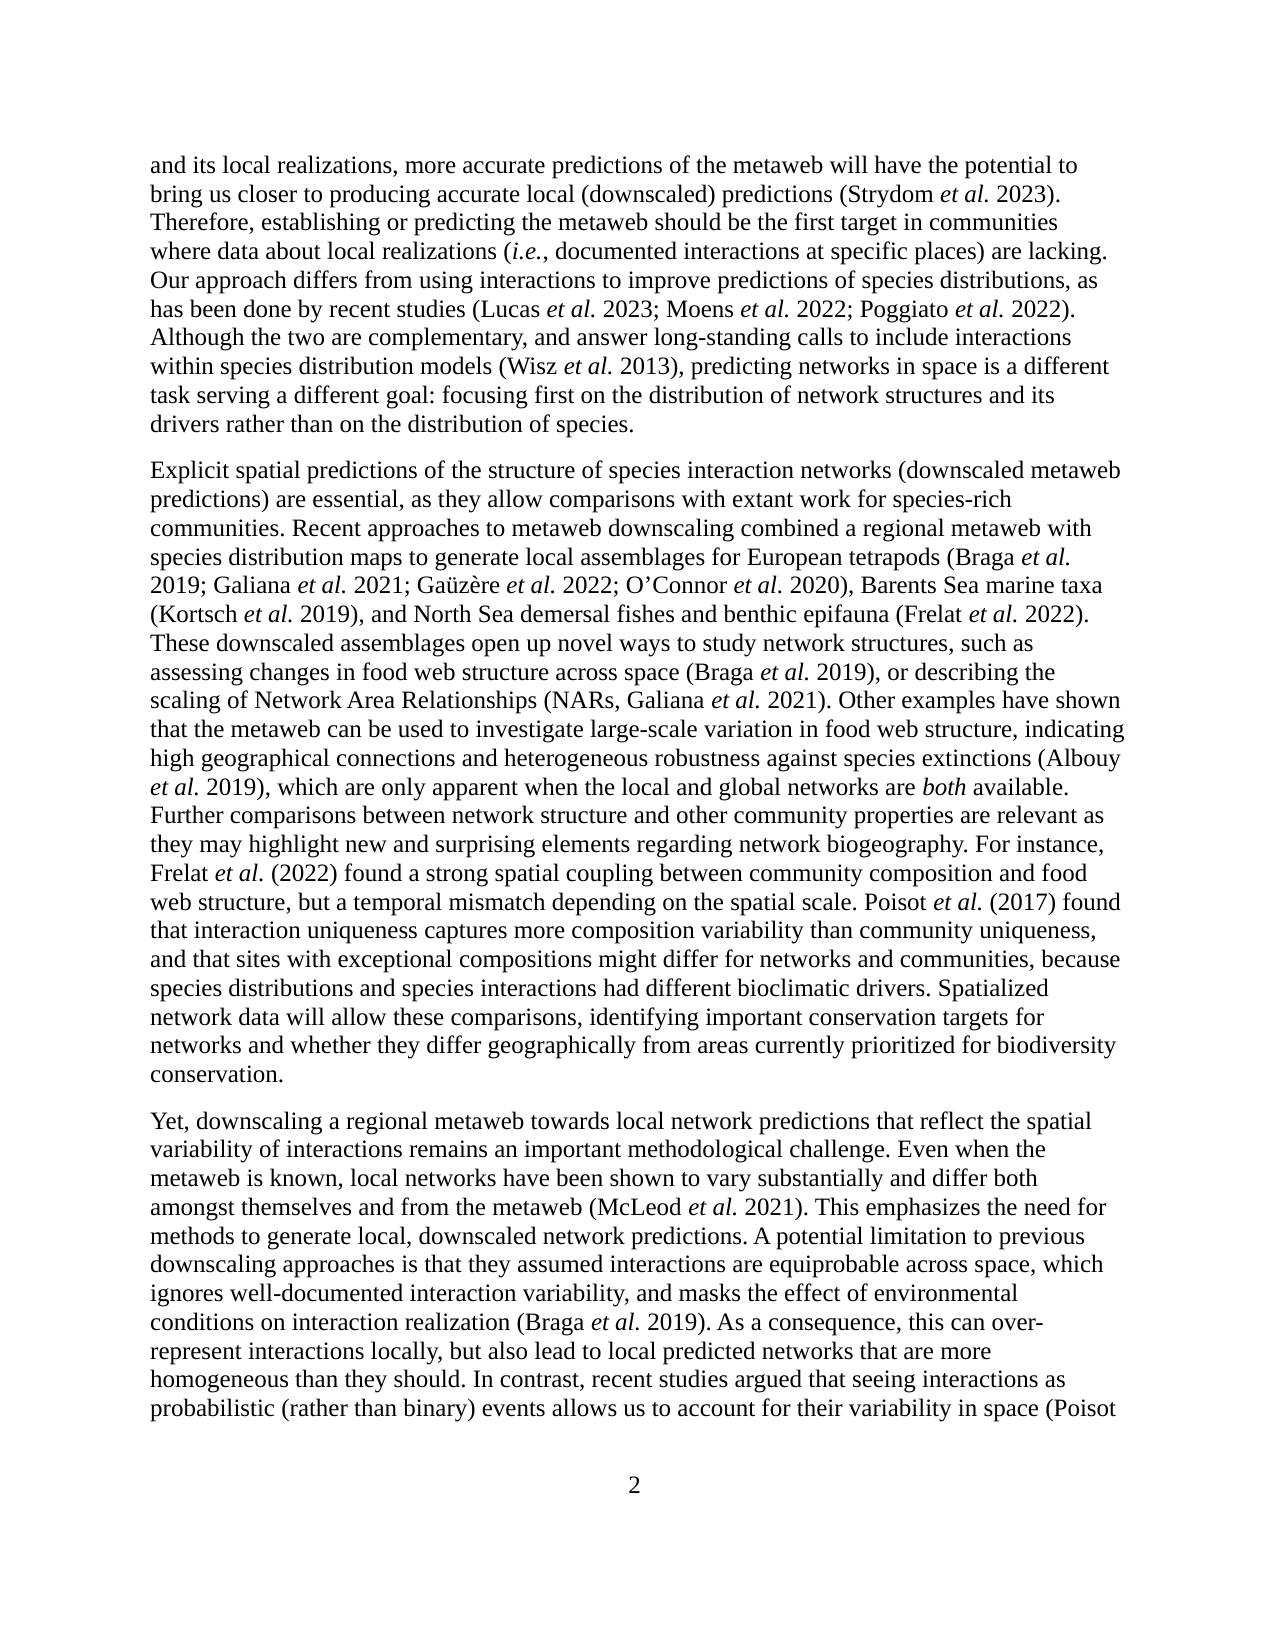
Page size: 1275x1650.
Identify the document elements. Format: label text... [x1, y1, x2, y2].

text and its local realizations, more accurate predictions of the metaweb will have the potential to bring us closer to producing accurate local (downscaled) predictions (Strydom et al. 2023). Therefore, establishing or predicting the metaweb should be the first target in communities where data about local realizations (i.e., documented interactions at specific places) are lacking. Our approach differs from using interactions to improve predictions of species distributions, as has been done by recent studies (Lucas et al. 2023; Moens et al. 2022; Poggiato et al. 2022). Although the two are complementary, and answer long-standing calls to include interactions within species distribution models (Wisz et al. 2013), predicting networks in space is a different task serving a different goal: focusing first on the distribution of network structures and its drivers rather than on the distribution of species. [150, 150, 1125, 437]
text Explicit spatial predictions of the structure of species interaction networks (downscaled metaweb predictions) are essential, as they allow comparisons with extant work for species-rich communities. Recent approaches to metaweb downscaling combined a regional metaweb with species distribution maps to generate local assemblages for European tetrapods (Braga et al. 2019; Galiana et al. 2021; Gaüzère et al. 2022; O’Connor et al. 2020), Barents Sea marine taxa (Kortsch et al. 2019), and North Sea demersal fishes and benthic epifauna (Frelat et al. 2022). These downscaled assemblages open up novel ways to study network structures, such as assessing changes in food web structure across space (Braga et al. 2019), or describing the scaling of Network Area Relationships (NARs, Galiana et al. 2021). Other examples have shown that the metaweb can be used to investigate large-scale variation in food web structure, indicating high geographical connections and heterogeneous robustness against species extinctions (Albouy et al. 2019), which are only apparent when the local and global networks are both available. Further comparisons between network structure and other community properties are relevant as they may highlight new and surprising elements regarding network biogeography. For instance, Frelat et al. (2022) found a strong spatial coupling between community composition and food web structure, but a temporal mismatch depending on the spatial scale. Poisot et al. (2017) found that interaction uniqueness captures more composition variability than community uniqueness, and that sites with exceptional compositions might differ for networks and communities, because species distributions and species interactions had different bioclimatic drivers. Spatialized network data will allow these comparisons, identifying important conservation targets for networks and whether they differ geographically from areas currently prioritized for biodiversity conservation. [150, 455, 1125, 1088]
text Yet, downscaling a regional metaweb towards local network predictions that reflect the spatial variability of interactions remains an important methodological challenge. Even when the metaweb is known, local networks have been shown to vary substantially and differ both amongst themselves and from the metaweb (McLeod et al. 2021). This emphasizes the need for methods to generate local, downscaled network predictions. A potential limitation to previous downscaling approaches is that they assumed interactions are equiprobable across space, which ignores well-documented interaction variability, and masks the effect of environmental conditions on interaction realization (Braga et al. 2019). As a consequence, this can over-represent interactions locally, but also lead to local predicted networks that are more homogeneous than they should. In contrast, recent studies argued that seeing interactions as probabilistic (rather than binary) events allows us to account for their variability in space (Poisot [150, 1106, 1125, 1422]
